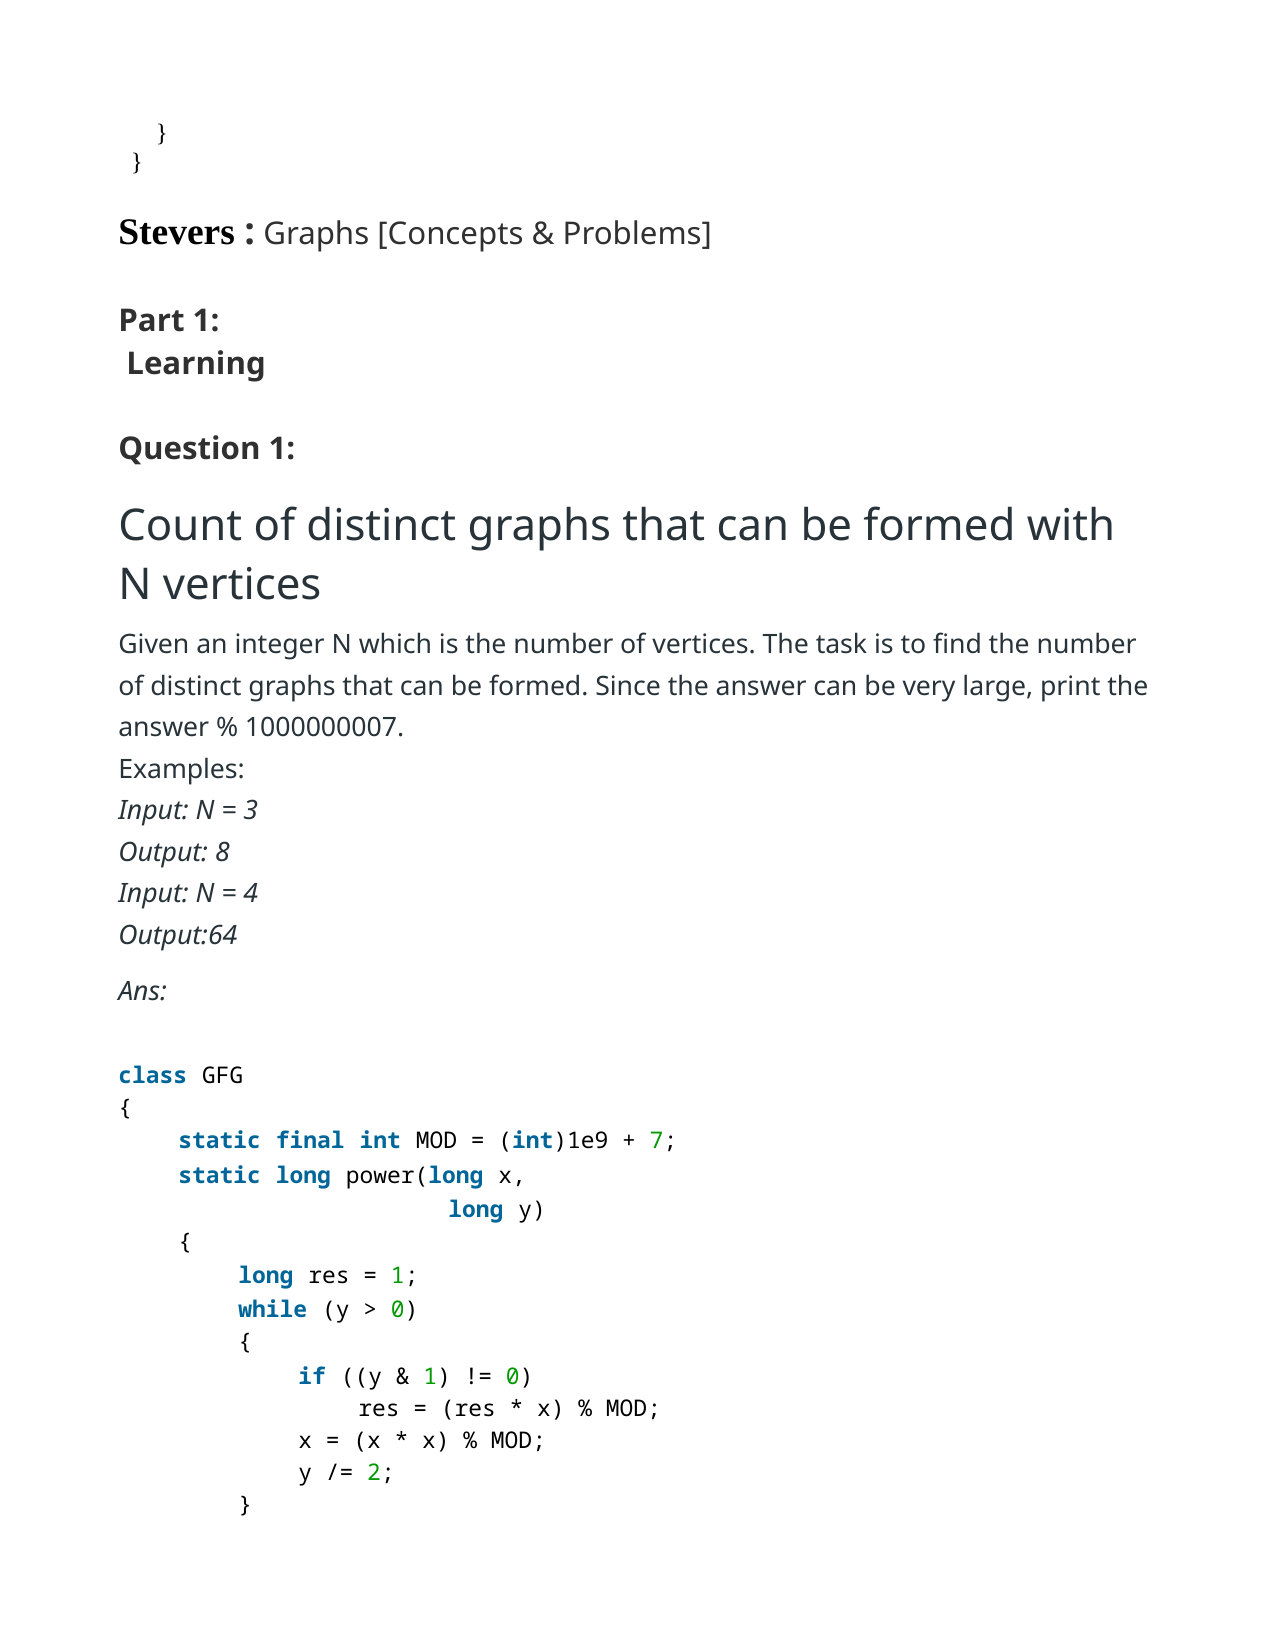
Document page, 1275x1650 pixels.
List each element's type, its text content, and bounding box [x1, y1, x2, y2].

text Part 1: [118, 298, 1157, 341]
text { [118, 1325, 1157, 1357]
text class GFG [118, 1057, 1157, 1091]
text { [118, 1091, 1157, 1122]
text Stevers : Graphs [Concepts & Problems] [118, 204, 1157, 255]
subtitle Count of distinct graphs that can be formed with N vertices [118, 493, 1157, 613]
text y /= 2; [118, 1456, 1157, 1487]
text } [131, 147, 1157, 176]
text Ans: [118, 972, 1157, 1008]
text static long power(long x, [118, 1156, 1157, 1191]
text Question 1: [118, 426, 1157, 468]
text Given an integer N which is the number of vertices. The task is to find the number of distinct graphs that can be formed. Since the answer can be very large, print the answer % 1000000007. Examples: Input: N = 3 Output: 8 Input: N = 4 Output:64 [118, 625, 1157, 952]
text } [131, 118, 1157, 147]
text long res = 1; [118, 1257, 1157, 1291]
text if ((y & 1) != 0) [118, 1357, 1157, 1392]
text Learning [118, 341, 1157, 383]
text while (y > 0) [118, 1291, 1157, 1325]
text static final int MOD = (int)1e9 + 7; [118, 1122, 1157, 1156]
text res = (res * x) % MOD; [118, 1392, 1157, 1423]
text } [118, 1487, 1157, 1519]
text x = (x * x) % MOD; [118, 1423, 1157, 1456]
text { [118, 1225, 1157, 1257]
text long y) [118, 1191, 1157, 1225]
